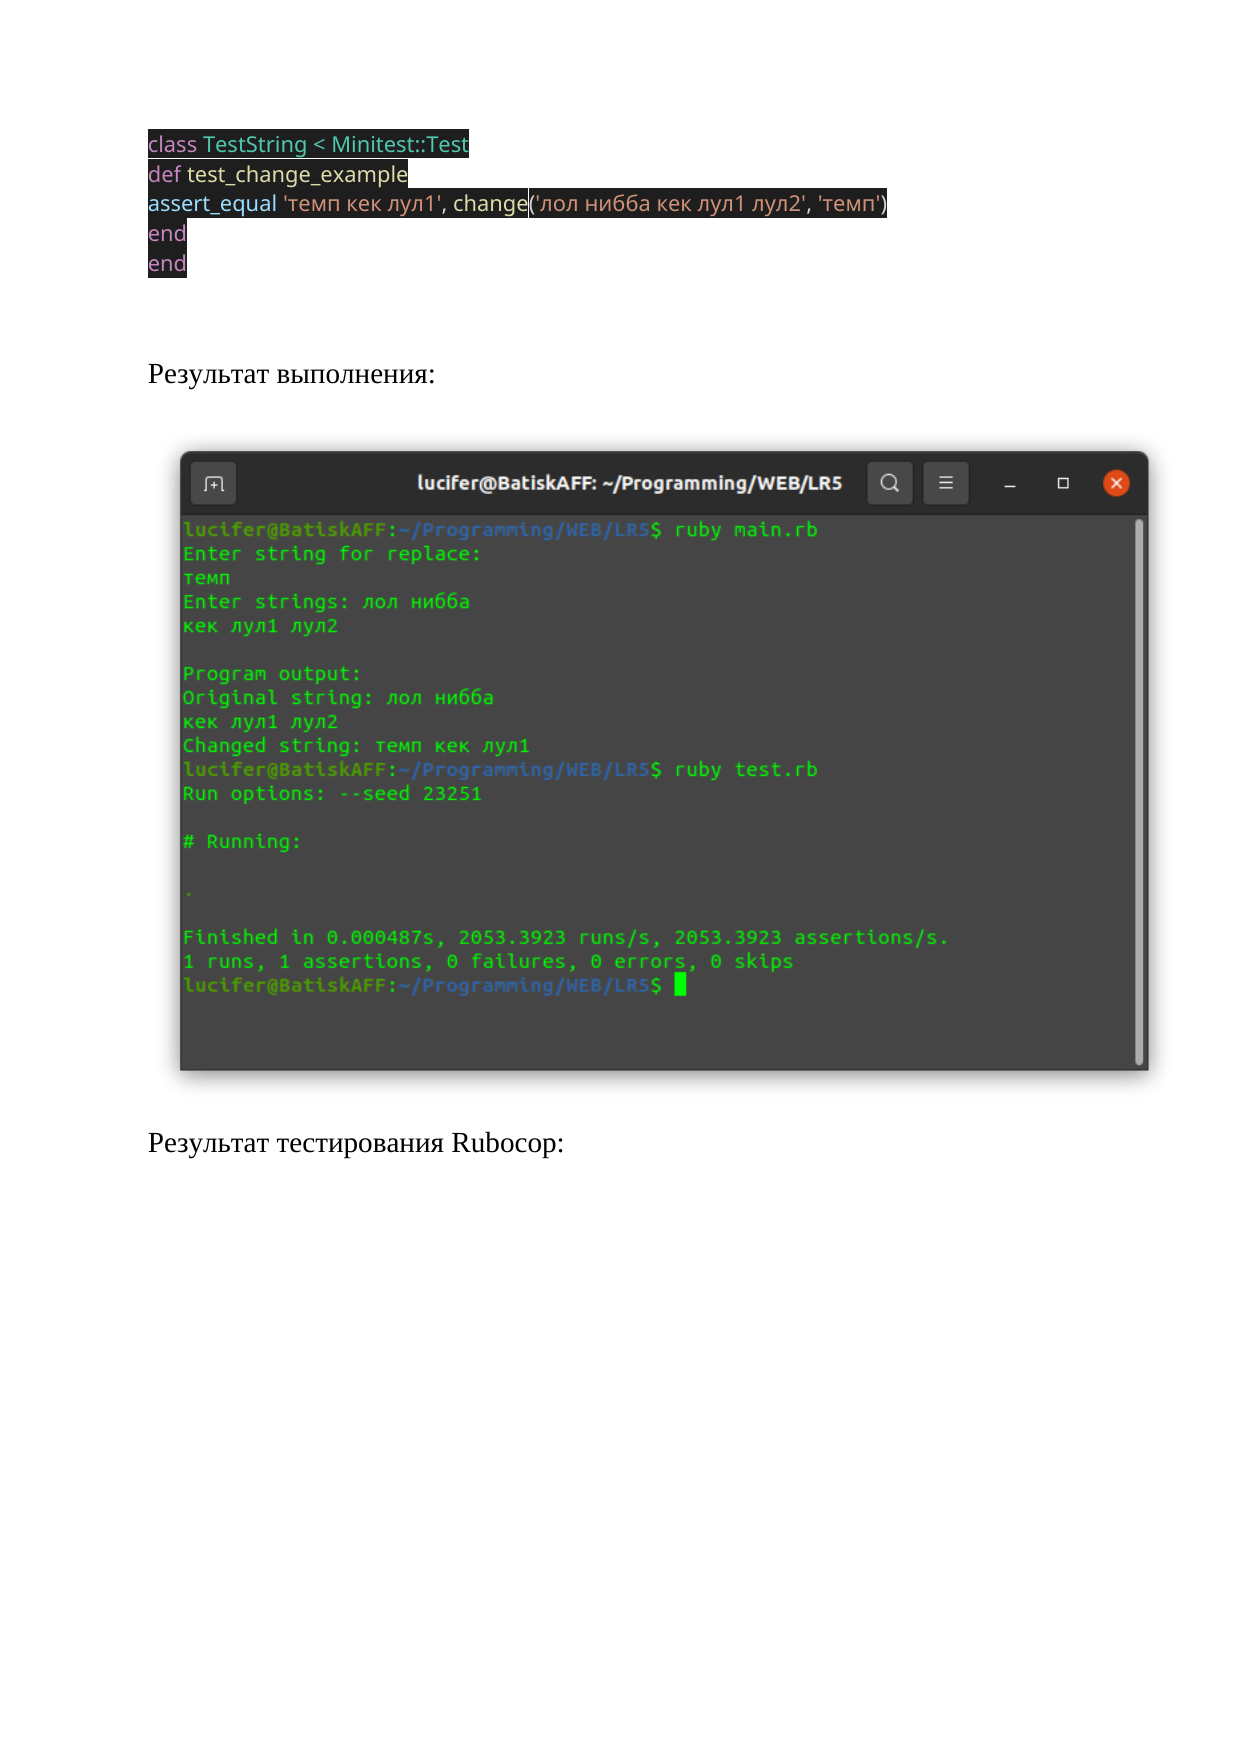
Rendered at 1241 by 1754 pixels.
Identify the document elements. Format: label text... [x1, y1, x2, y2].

text end [148, 218, 1181, 248]
text Результат выполнения: [148, 356, 1181, 389]
text class TestString < Minitest::Test [148, 129, 1181, 158]
picture [147, 423, 1182, 1108]
text def test_change_example [148, 158, 1181, 188]
text end [148, 248, 1181, 278]
text Результат тестирования Rubocop: [148, 1108, 1181, 1158]
text assert_equal 'темп кек лул1', change('лол нибба кек лул1 лул2', 'темп') [148, 188, 1181, 218]
